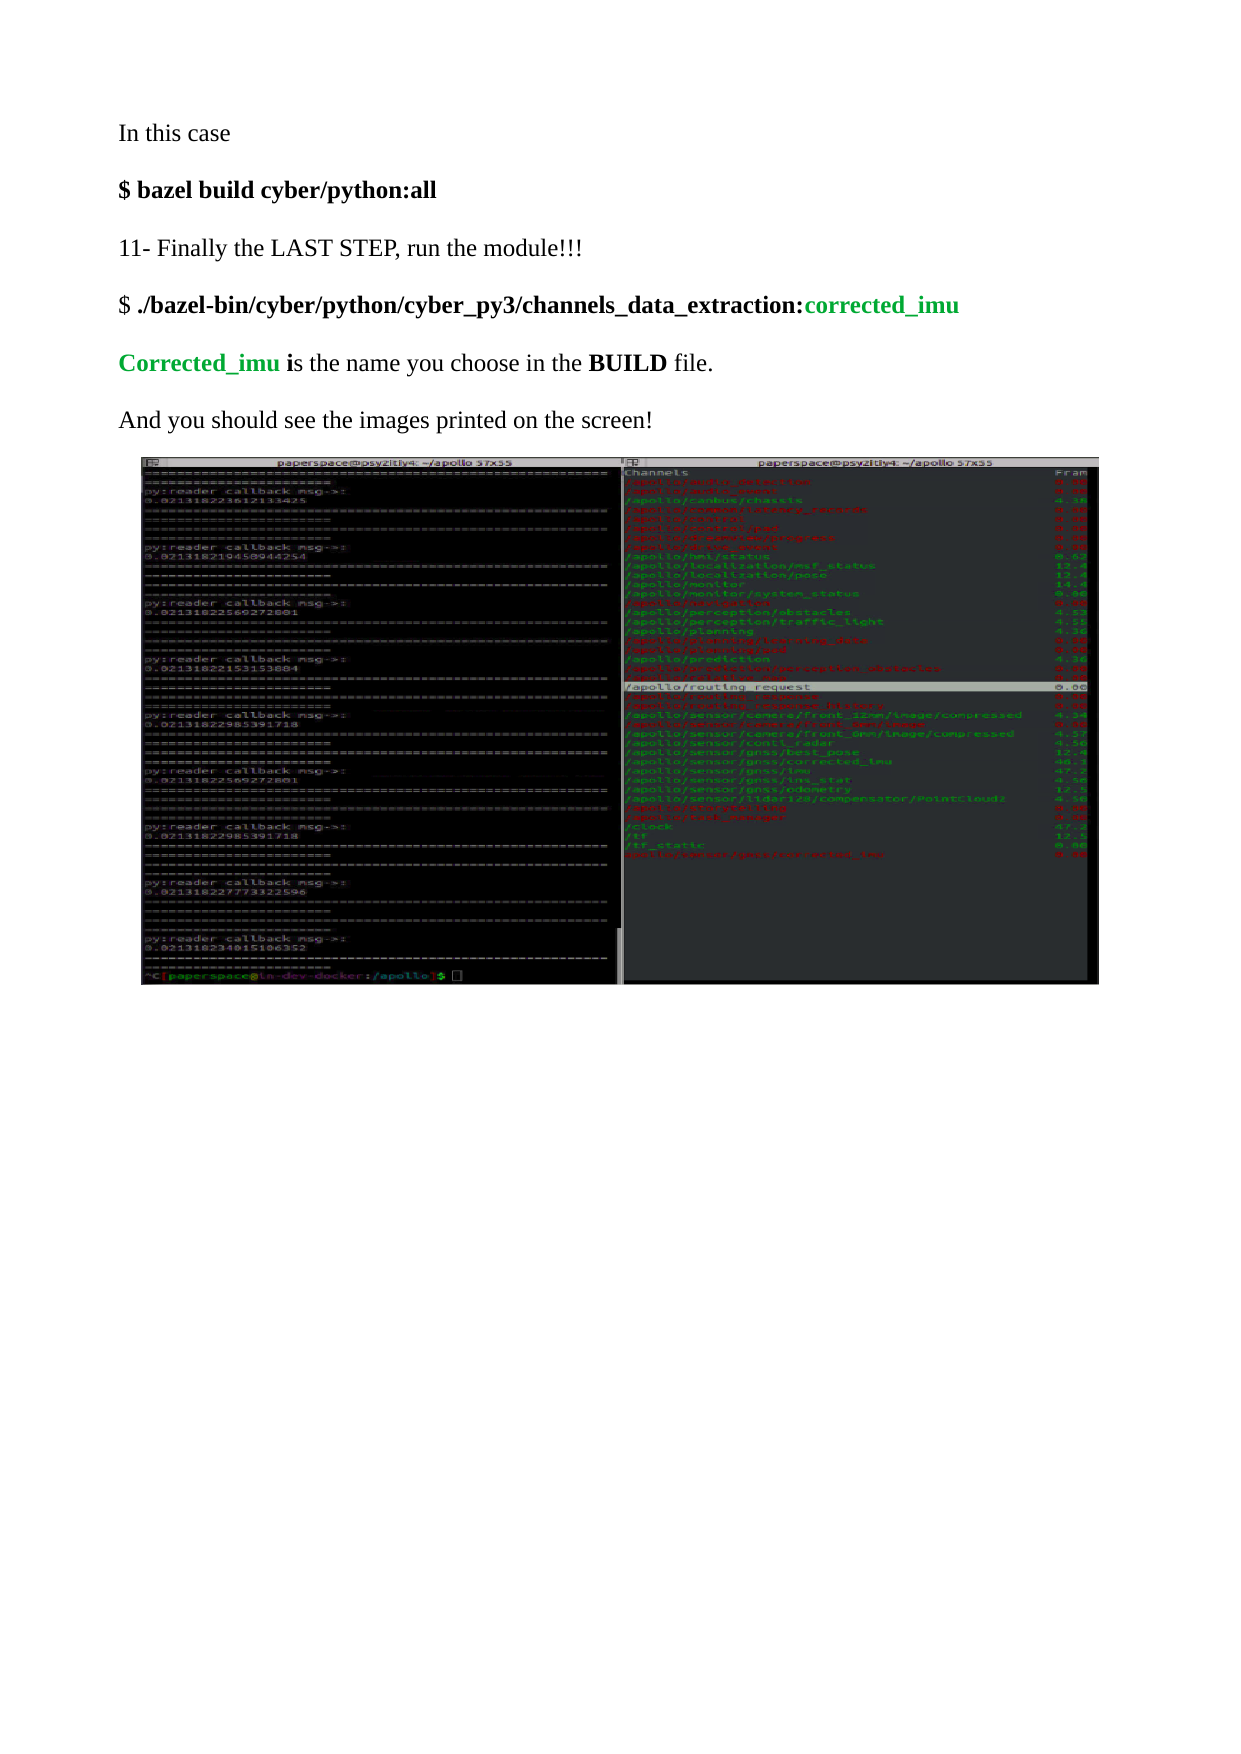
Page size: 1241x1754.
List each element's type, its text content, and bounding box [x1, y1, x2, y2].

text Corrected_imu is the name you choose in the BUILD file. [118, 348, 1122, 377]
text And you should see the images printed on the screen! [118, 406, 1122, 434]
text In this case [118, 118, 1122, 147]
text 11- Finally the LAST STEP, run the module!!! [118, 233, 1122, 262]
text $ bazel build cyber/python:all [118, 176, 1122, 204]
text $ ./bazel-bin/cyber/python/cyber_py3/channels_data_extraction:corrected_imu [118, 291, 1122, 319]
picture [141, 457, 1099, 985]
